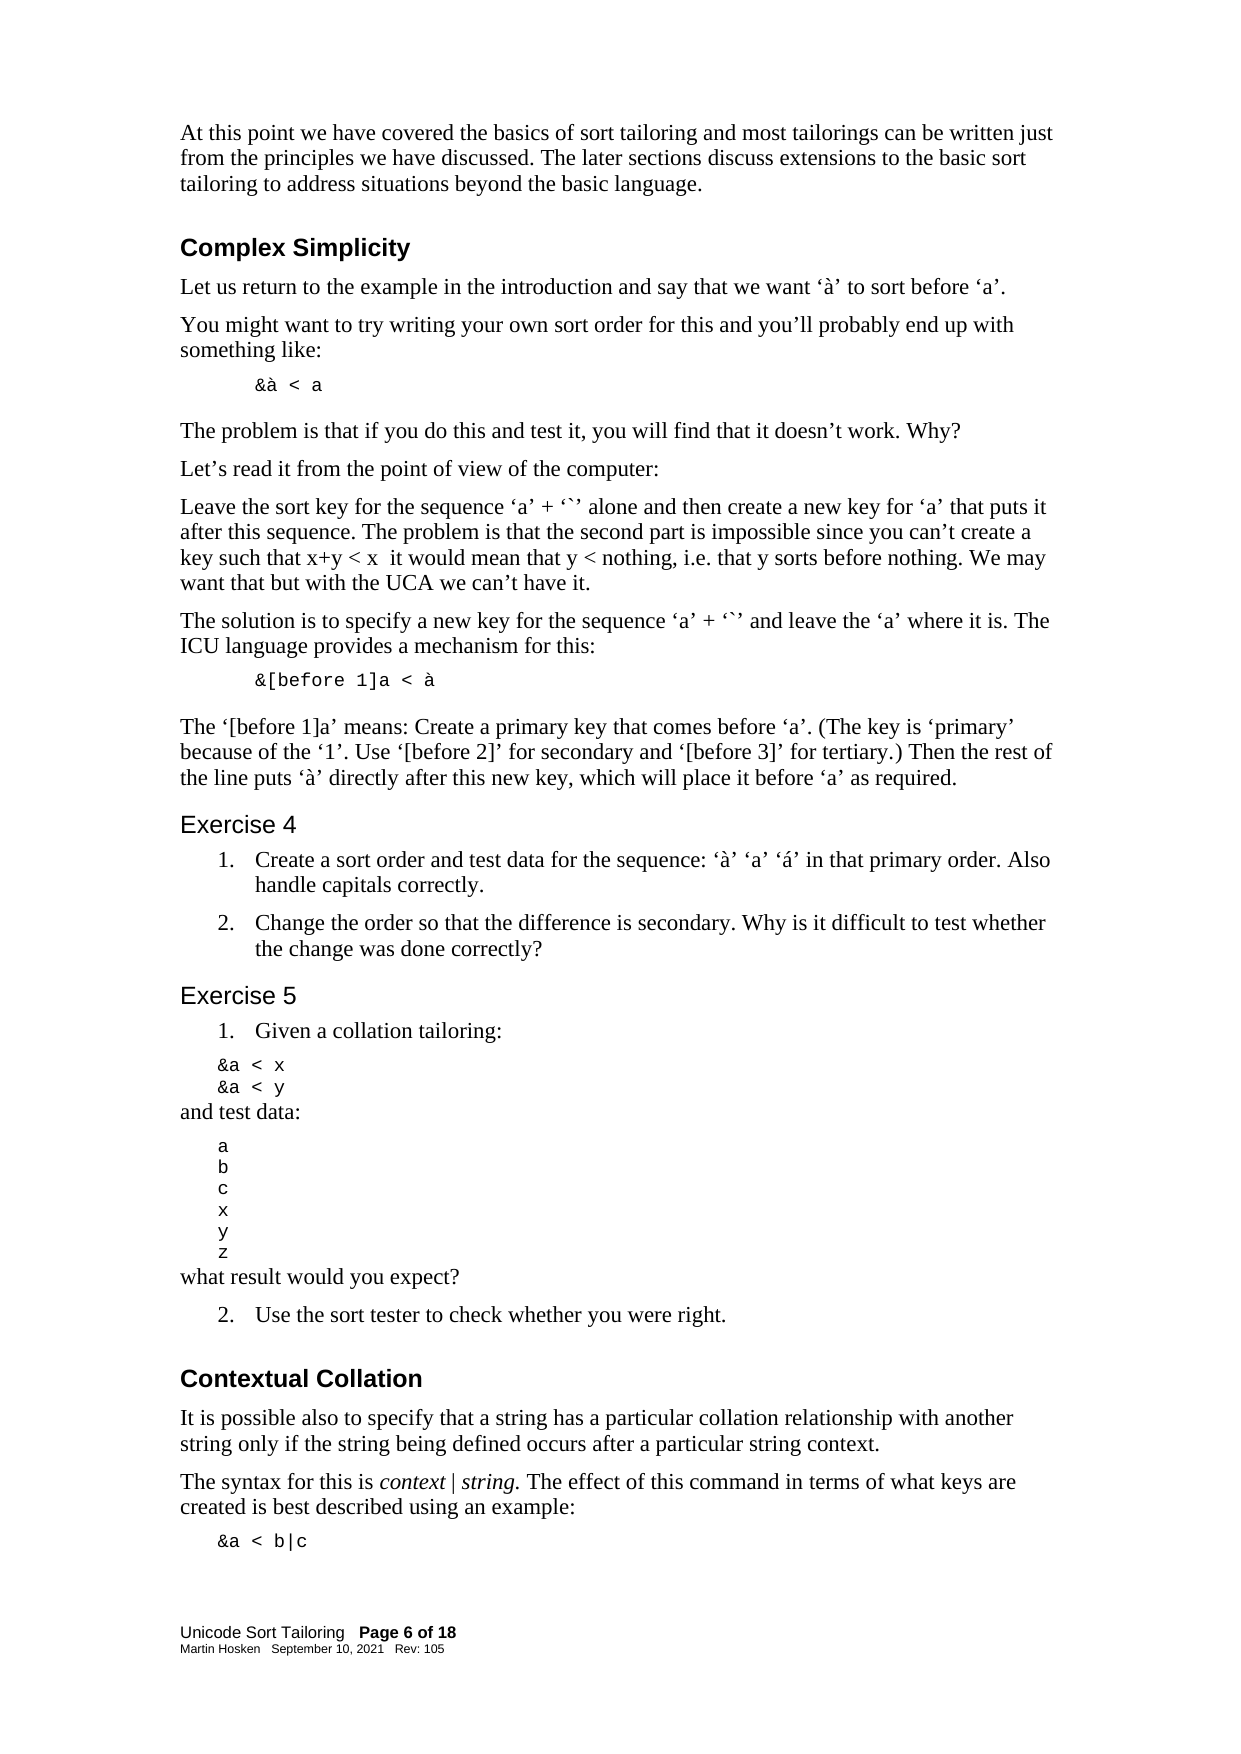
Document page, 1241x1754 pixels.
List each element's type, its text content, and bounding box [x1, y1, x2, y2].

text It is possible also to specify that a string has a particular collation relationship with another string only if the string being defined occurs after a particular string context. [180, 1405, 1061, 1456]
text The problem is that if you do this and test it, you will find that it doesn’t work. Why? [180, 418, 1061, 443]
text The ‘[before 1]a’ means: Create a primary key that comes before ‘a’. (The key is ‘primary’ because of the ‘1’. Use ‘[before 2]’ for secondary and ‘[before 3]’ for tertiary.) Then the rest of the line puts ‘à’ directly after this new key, which will place it before ‘a’ as required. [180, 714, 1061, 790]
text &à < a [180, 375, 1061, 397]
subtitle Complex Simplicity [180, 234, 1061, 262]
text x [217, 1200, 1061, 1222]
text &[before 1]a < à [180, 671, 1061, 692]
list Change the order so that the difference is secondary. Why is it difficult to test whether the change was done correctly? [217, 910, 1061, 961]
text At this point we have covered the basics of sort tailoring and most tailorings can be written just from the principles we have discussed. The later sections discuss extensions to the basic sort tailoring to address situations beyond the basic language. [180, 120, 1061, 196]
text Leave the sort key for the sequence ‘a’ + ‘ˋ’ alone and then create a new key for ‘a’ that puts it after this sequence. The problem is that the second part is impossible since you can’t create a key such that x+y < x it would mean that y < nothing, i.e. that y sorts before nothing. We may want that but with the UCA we can’t have it. [180, 494, 1061, 595]
text You might want to try writing your own sort order for this and you’ll probably end up with something like: [180, 312, 1061, 363]
text b [217, 1158, 1061, 1179]
subtitle Exercise 5 [180, 982, 1061, 1010]
subtitle Exercise 4 [180, 811, 1061, 839]
text and test data: [180, 1099, 1061, 1124]
text z [217, 1243, 1061, 1264]
text what result would you expect? [180, 1264, 1061, 1289]
text The solution is to specify a new key for the sequence ‘a’ + ‘ˋ’ and leave the ‘a’ where it is. The ICU language provides a mechanism for this: [180, 608, 1061, 659]
list Create a sort order and test data for the sequence: ‘à’ ‘a’ ‘á’ in that primary order. Also handle capitals correctly. [217, 847, 1061, 898]
text y [217, 1222, 1061, 1243]
text Let us return to the example in the introduction and say that we want ‘à’ to sort before ‘a’. [180, 274, 1061, 299]
text &a < y [217, 1077, 1061, 1099]
text c [217, 1179, 1061, 1200]
subtitle Contextual Collation [180, 1365, 1061, 1393]
list Use the sort tester to check whether you were right. [217, 1302, 1061, 1327]
list Given a collation tailoring: [217, 1018, 1061, 1044]
text Let’s read it from the point of view of the computer: [180, 456, 1061, 481]
text a [217, 1137, 1061, 1158]
text &a < b|c [217, 1532, 1061, 1553]
text The syntax for this is context | string. The effect of this command in terms of what keys are created is best described using an example: [180, 1469, 1061, 1519]
text &a < x [217, 1056, 1061, 1077]
